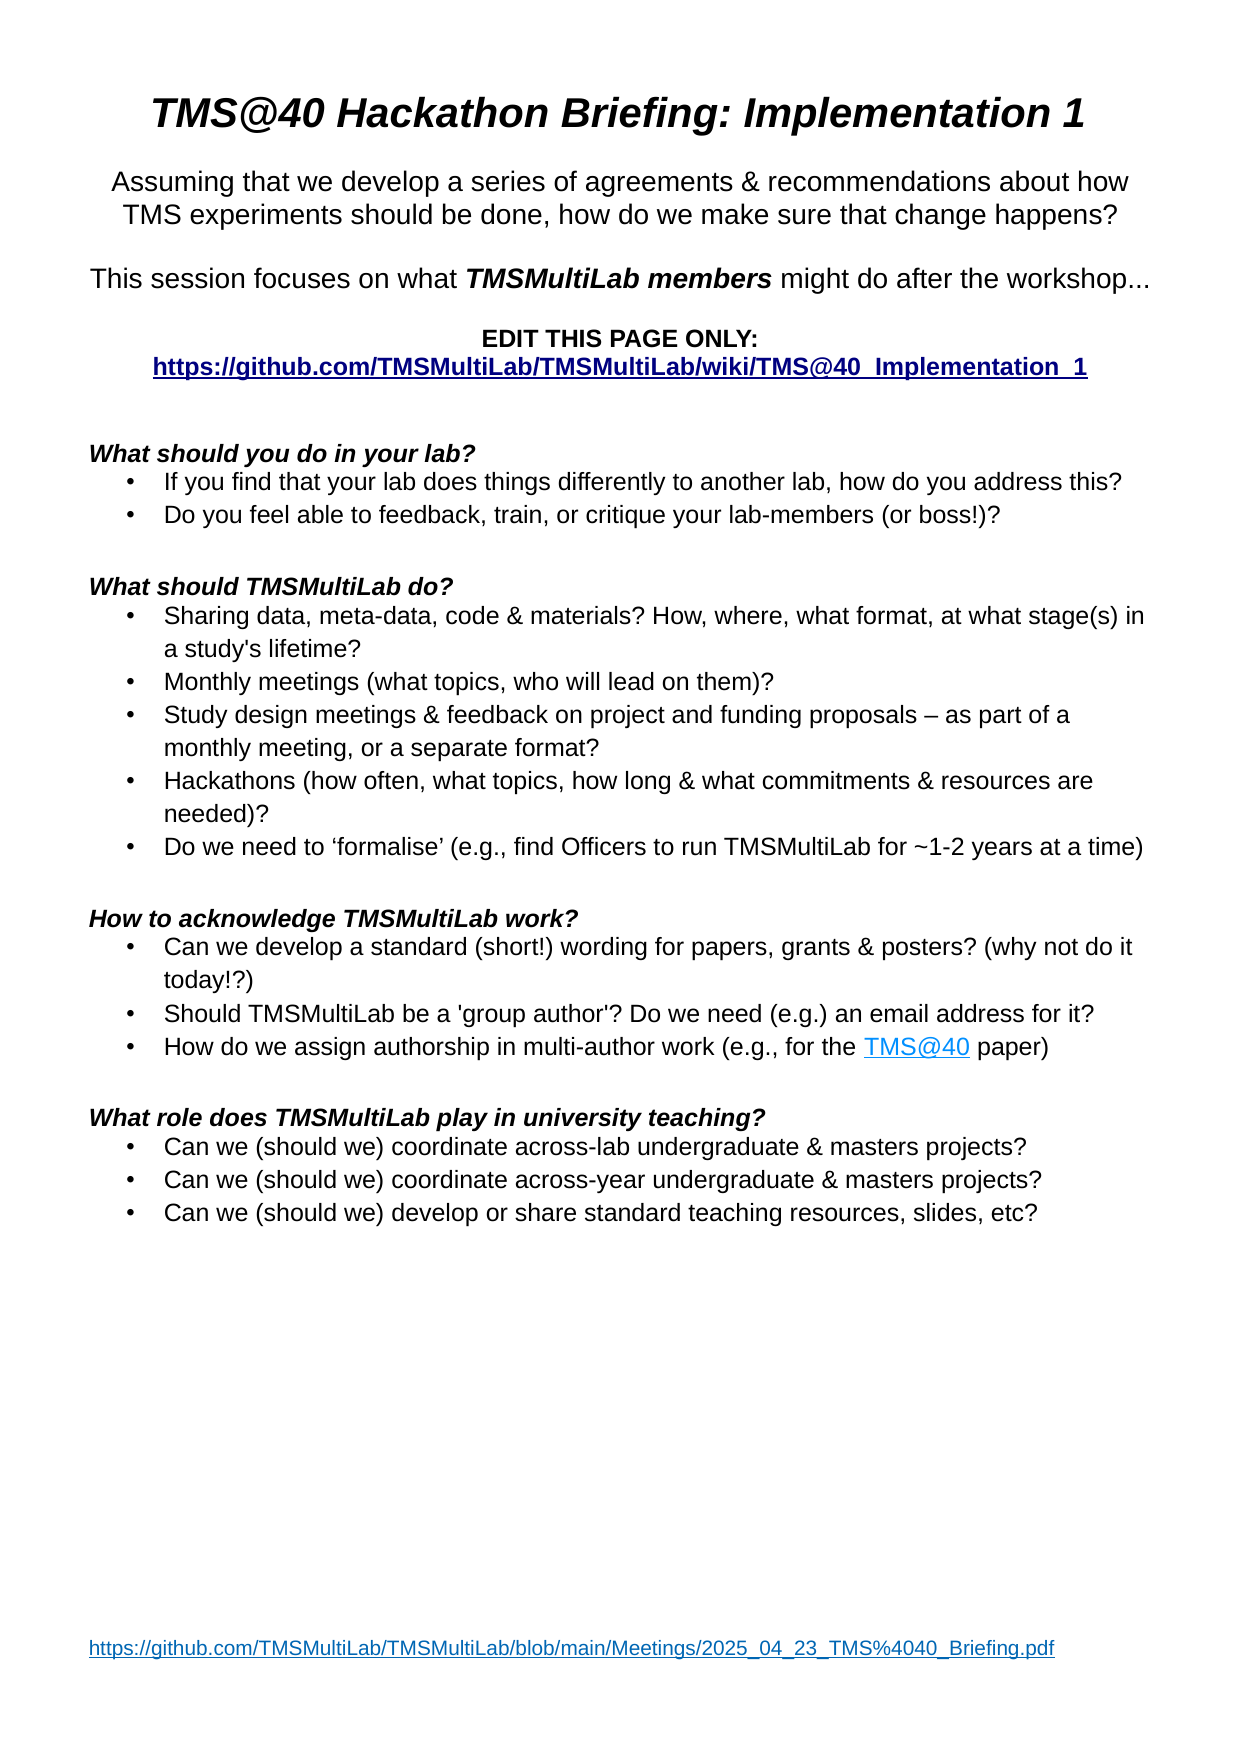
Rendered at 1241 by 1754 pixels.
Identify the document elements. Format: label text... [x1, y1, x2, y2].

list Should TMSMultiLab be a 'group author'? Do we need (e.g.) an email address for it? [126, 998, 1152, 1027]
list Study design meetings & feedback on project and funding proposals – as part of a monthly meeting, or a separate format? [126, 700, 1152, 762]
list Can we (should we) coordinate across-lab undergraduate & masters projects? [126, 1132, 1152, 1161]
text TMS@40 Hackathon Briefing: Implementation 1 [88, 88, 1152, 136]
text EDIT THIS PAGE ONLY: [88, 323, 1152, 352]
list Hackathons (how often, what topics, how long & what commitments & resources are needed)? [126, 766, 1152, 828]
text What should you do in your lab? [88, 438, 1152, 467]
list Sharing data, meta-data, code & materials? How, where, what format, at what stage(s) in a study's lifetime? [126, 601, 1152, 662]
text What should TMSMultiLab do? [88, 572, 1152, 601]
list Do you feel able to feedback, train, or critique your lab-members (or boss!)? [126, 500, 1152, 529]
list Do we need to ‘formalise’ (e.g., find Officers to run TMSMultiLab for ~1-2 years at a time) [126, 832, 1152, 861]
list Can we develop a standard (short!) wording for papers, grants & posters? (why not do it today!?) [126, 932, 1152, 994]
text How to acknowledge TMSMultiLab work? [88, 904, 1152, 932]
text What role does TMSMultiLab play in university teaching? [88, 1103, 1152, 1132]
text Assuming that we develop a series of agreements & recommendations about how TMS experiments should be done, how do we make sure that change happens? [88, 165, 1152, 230]
list How do we assign authorship in multi-author work (e.g., for the TMS@40 paper) [126, 1032, 1152, 1061]
text https://github.com/TMSMultiLab/TMSMultiLab/wiki/TMS@40_Implementation_1 [88, 352, 1152, 381]
list If you find that your lab does things differently to another lab, how do you address this? [126, 467, 1152, 496]
text This session focuses on what TMSMultiLab members might do after the workshop... [88, 262, 1152, 295]
list Monthly meetings (what topics, who will lead on them)? [126, 667, 1152, 696]
list Can we (should we) coordinate across-year undergraduate & masters projects? [126, 1165, 1152, 1194]
list Can we (should we) develop or share standard teaching resources, slides, etc? [126, 1198, 1152, 1227]
